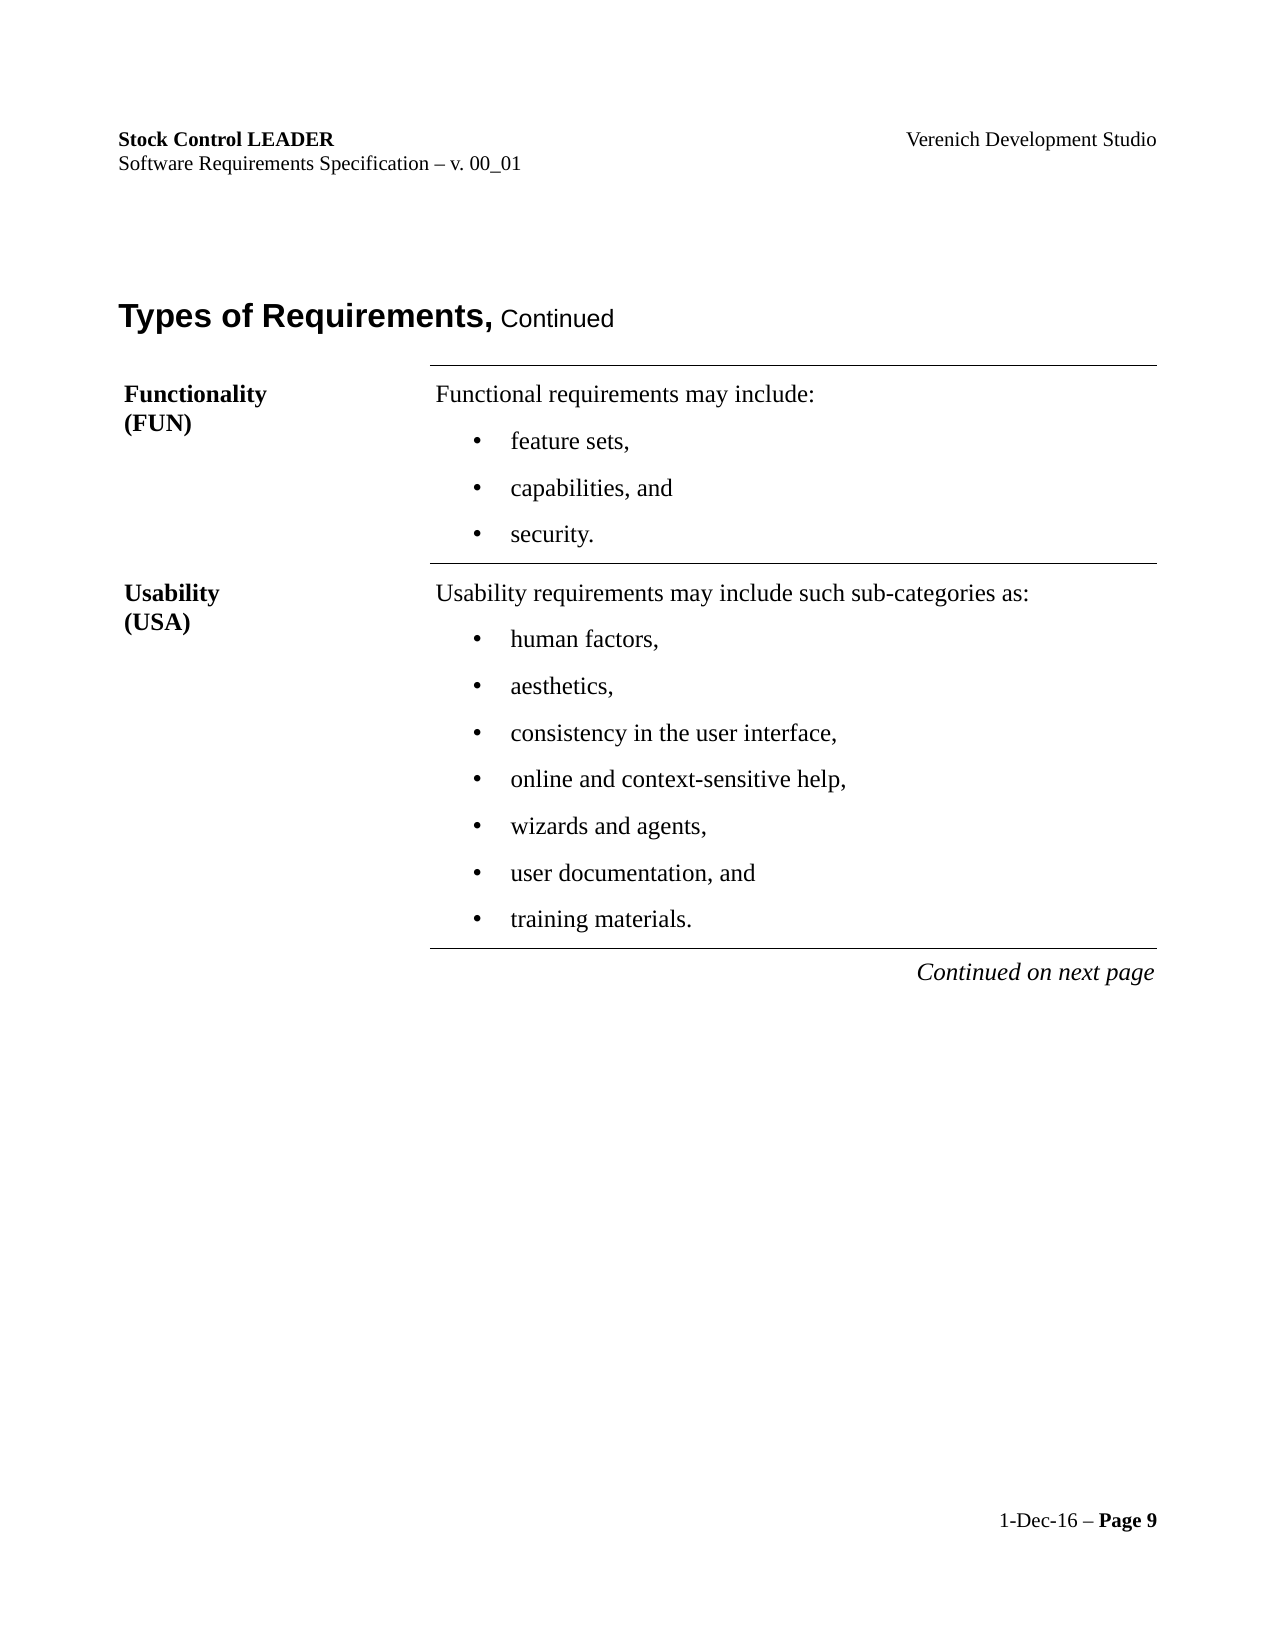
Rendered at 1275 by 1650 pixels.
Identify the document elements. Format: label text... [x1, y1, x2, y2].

table_cell Usability requirements may include such sub-categories as: human factors, aesthetics, consistency in the user interface, online and context-sensitive help, wizards and agents, user documentation, and training materials. [430, 564, 1157, 948]
text Types of Requirements, Continued [118, 296, 1157, 335]
text Continued on next page [118, 957, 1157, 986]
table_header Functionality (FUN) [118, 365, 430, 563]
table_cell Usability (USA) [118, 563, 430, 948]
table_header Functional requirements may include: feature sets, capabilities, and security. [430, 366, 1157, 563]
